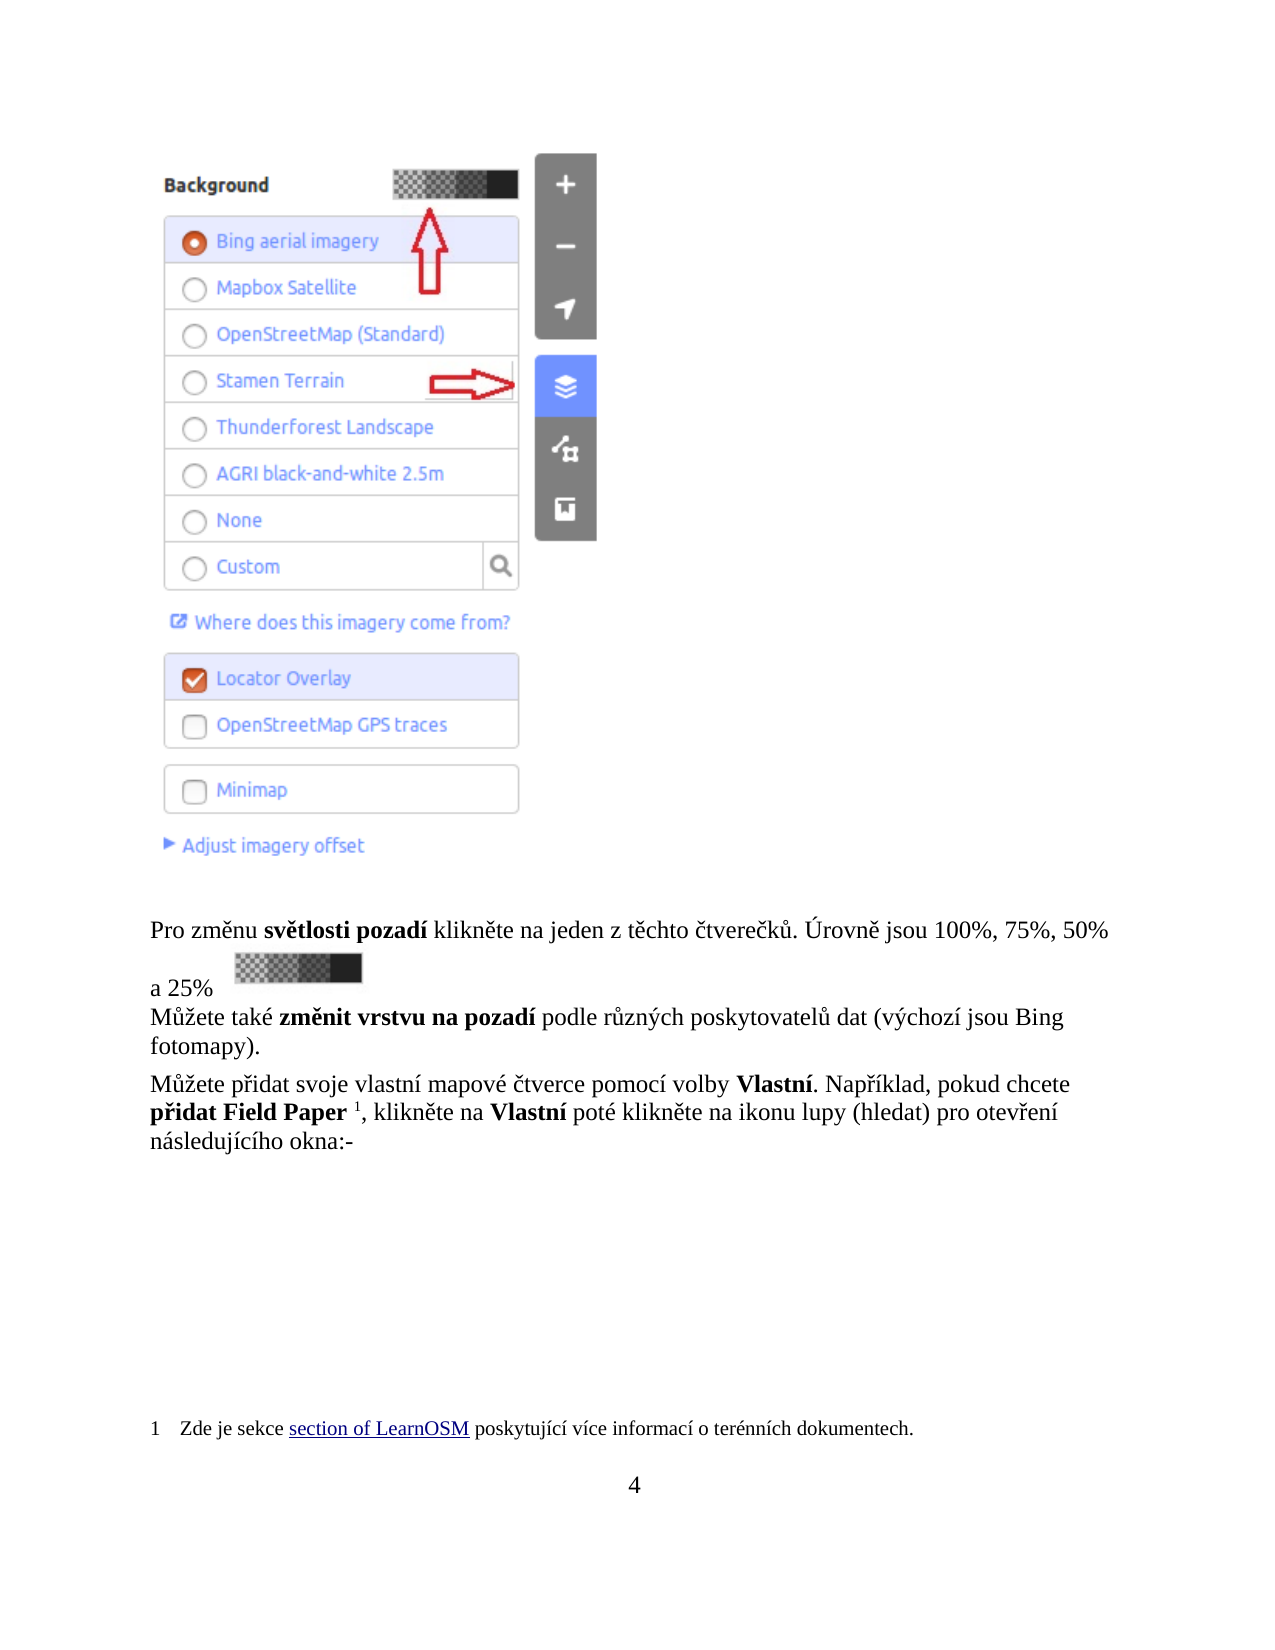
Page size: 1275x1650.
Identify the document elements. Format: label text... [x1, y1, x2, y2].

text Můžete přidat svoje vlastní mapové čtverce pomocí volby Vlastní. Například, pokud chcete přidat Field Paper , klikněte na Vlastní poté klikněte na ikonu lupy (hledat) pro otevření následujícího okna:- [150, 1069, 1125, 1155]
text Pro změnu světlosti pozadí klikněte na jeden z těchto čtverečků. Úrovně jsou 100%, 75%, 50% a 25% Můžete také změnit vrstvu na pozadí podle různých poskytovatelů dat (výchozí jsou Bing fotomapy). [150, 150, 1125, 1060]
picture [219, 943, 376, 997]
picture [150, 150, 597, 887]
text Zde je sekce section of LearnOSM poskytující více informací o terénních dokumentech. [150, 1416, 1125, 1440]
